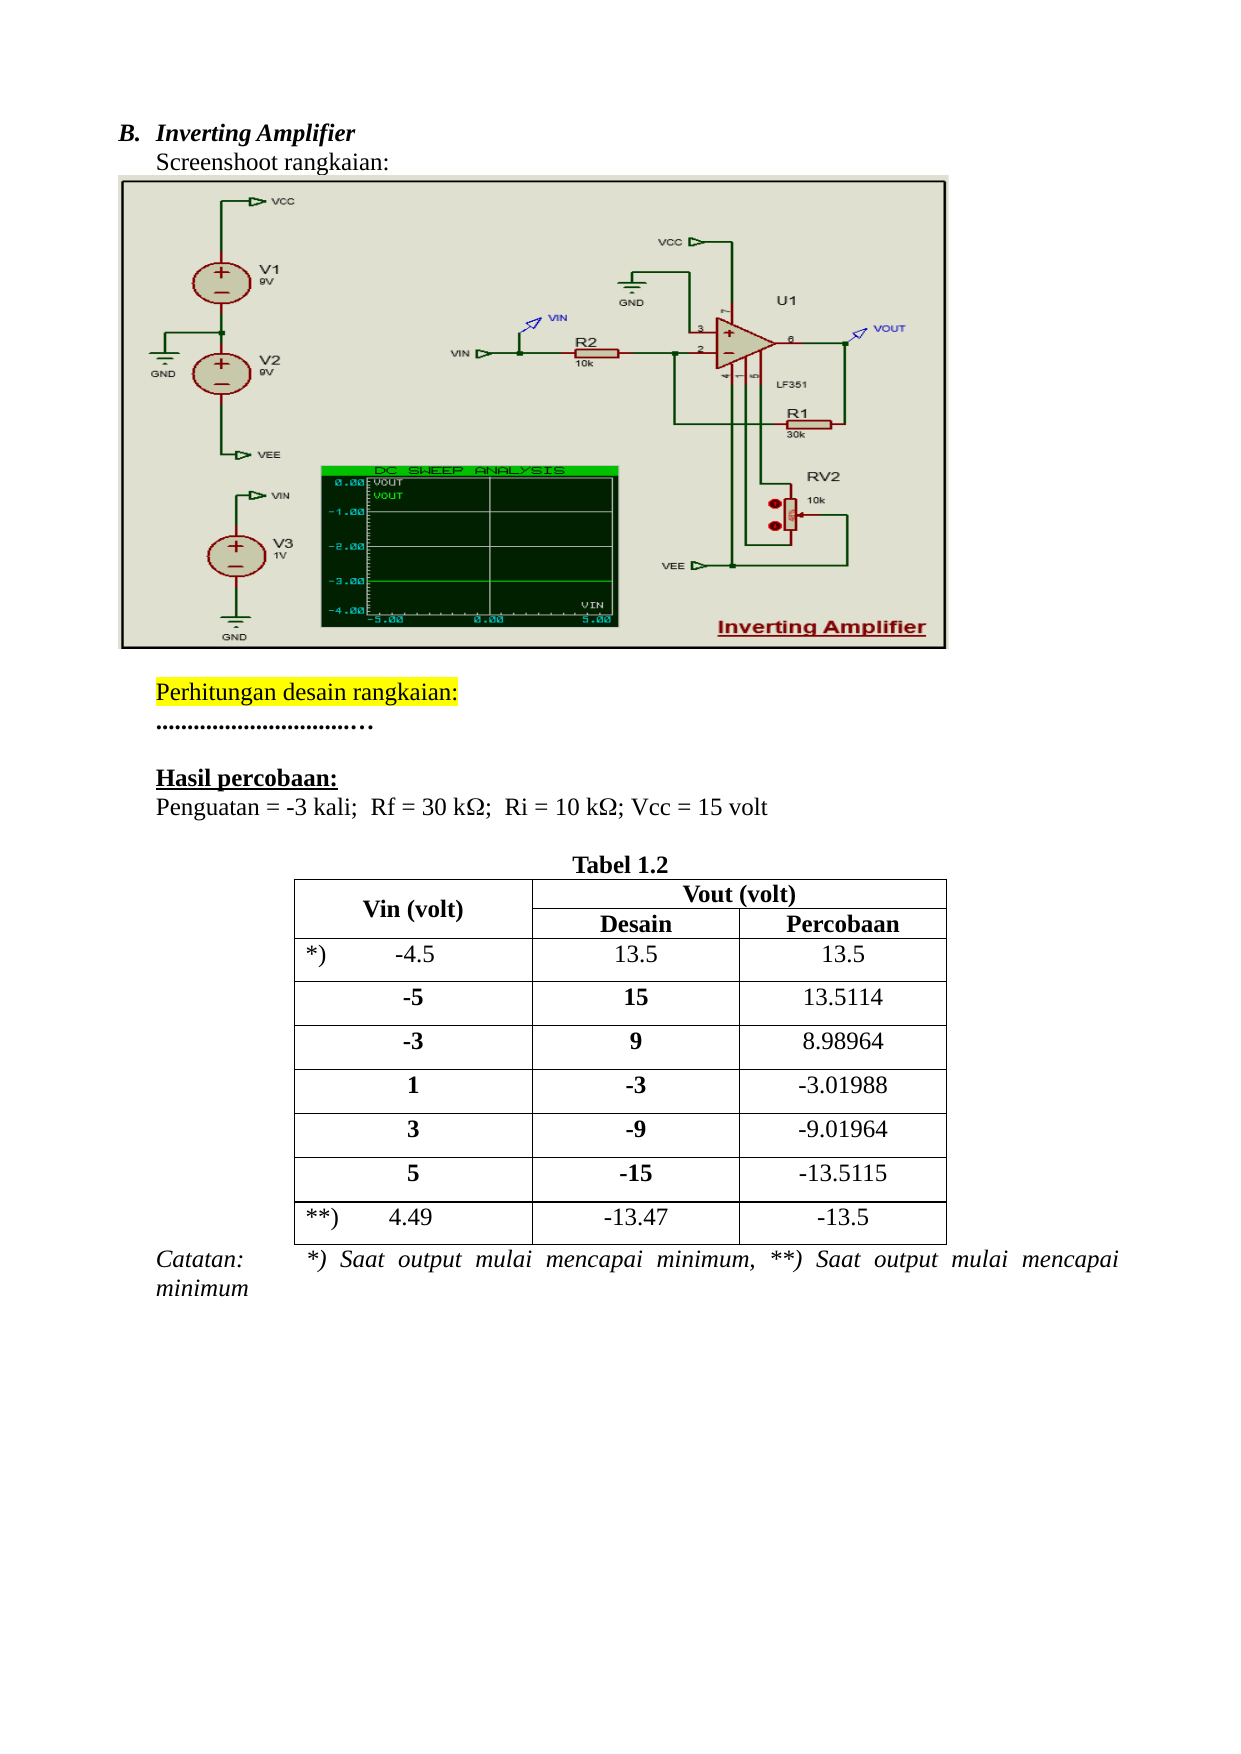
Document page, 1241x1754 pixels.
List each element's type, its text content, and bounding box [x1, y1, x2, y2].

table_header Vout (volt) [533, 880, 946, 908]
table_cell 13.5 [533, 939, 739, 981]
text Screenshoot rangkaian: [156, 147, 1122, 176]
text ...............................… [156, 706, 1122, 735]
list Inverting Amplifier [118, 118, 1122, 147]
table_cell 9 [533, 1026, 739, 1069]
table_cell 15 [533, 982, 739, 1025]
picture [118, 175, 949, 649]
table_cell 5 [295, 1158, 532, 1201]
table_cell 8.98964 [740, 1026, 946, 1069]
table_cell -13.5 [740, 1203, 946, 1243]
table_cell 13.5114 [740, 982, 946, 1025]
table_cell Percobaan [740, 909, 946, 938]
table_cell -15 [533, 1158, 739, 1201]
table_cell -9.01964 [740, 1114, 946, 1157]
table_cell **) 4.49 [295, 1203, 532, 1243]
table_header Vin (volt) [295, 880, 532, 938]
table_cell *) -4.5 [295, 939, 532, 981]
table_cell -5 [295, 982, 532, 1025]
table_cell -3 [295, 1026, 532, 1069]
table_cell 1 [295, 1070, 532, 1113]
table_cell -3 [533, 1070, 739, 1113]
text Hasil percobaan: [156, 763, 1122, 792]
text Perhitungan desain rangkaian: [156, 677, 1122, 706]
table_cell 3 [295, 1114, 532, 1157]
text Penguatan = -3 kali; Rf = 30 k; Ri = 10 k; Vcc = 15 volt [156, 792, 1122, 821]
text Catatan: *) Saat output mulai mencapai minimum, **) Saat output mulai mencapai minimum [156, 1244, 1122, 1302]
table_cell 13.5 [740, 939, 946, 981]
text Tabel 1.2 [118, 850, 1122, 878]
table_cell -13.5115 [740, 1158, 946, 1201]
table_cell -9 [533, 1114, 739, 1157]
table_cell -13.47 [533, 1203, 739, 1243]
table_cell Desain [533, 909, 739, 938]
table_cell -3.01988 [740, 1070, 946, 1113]
